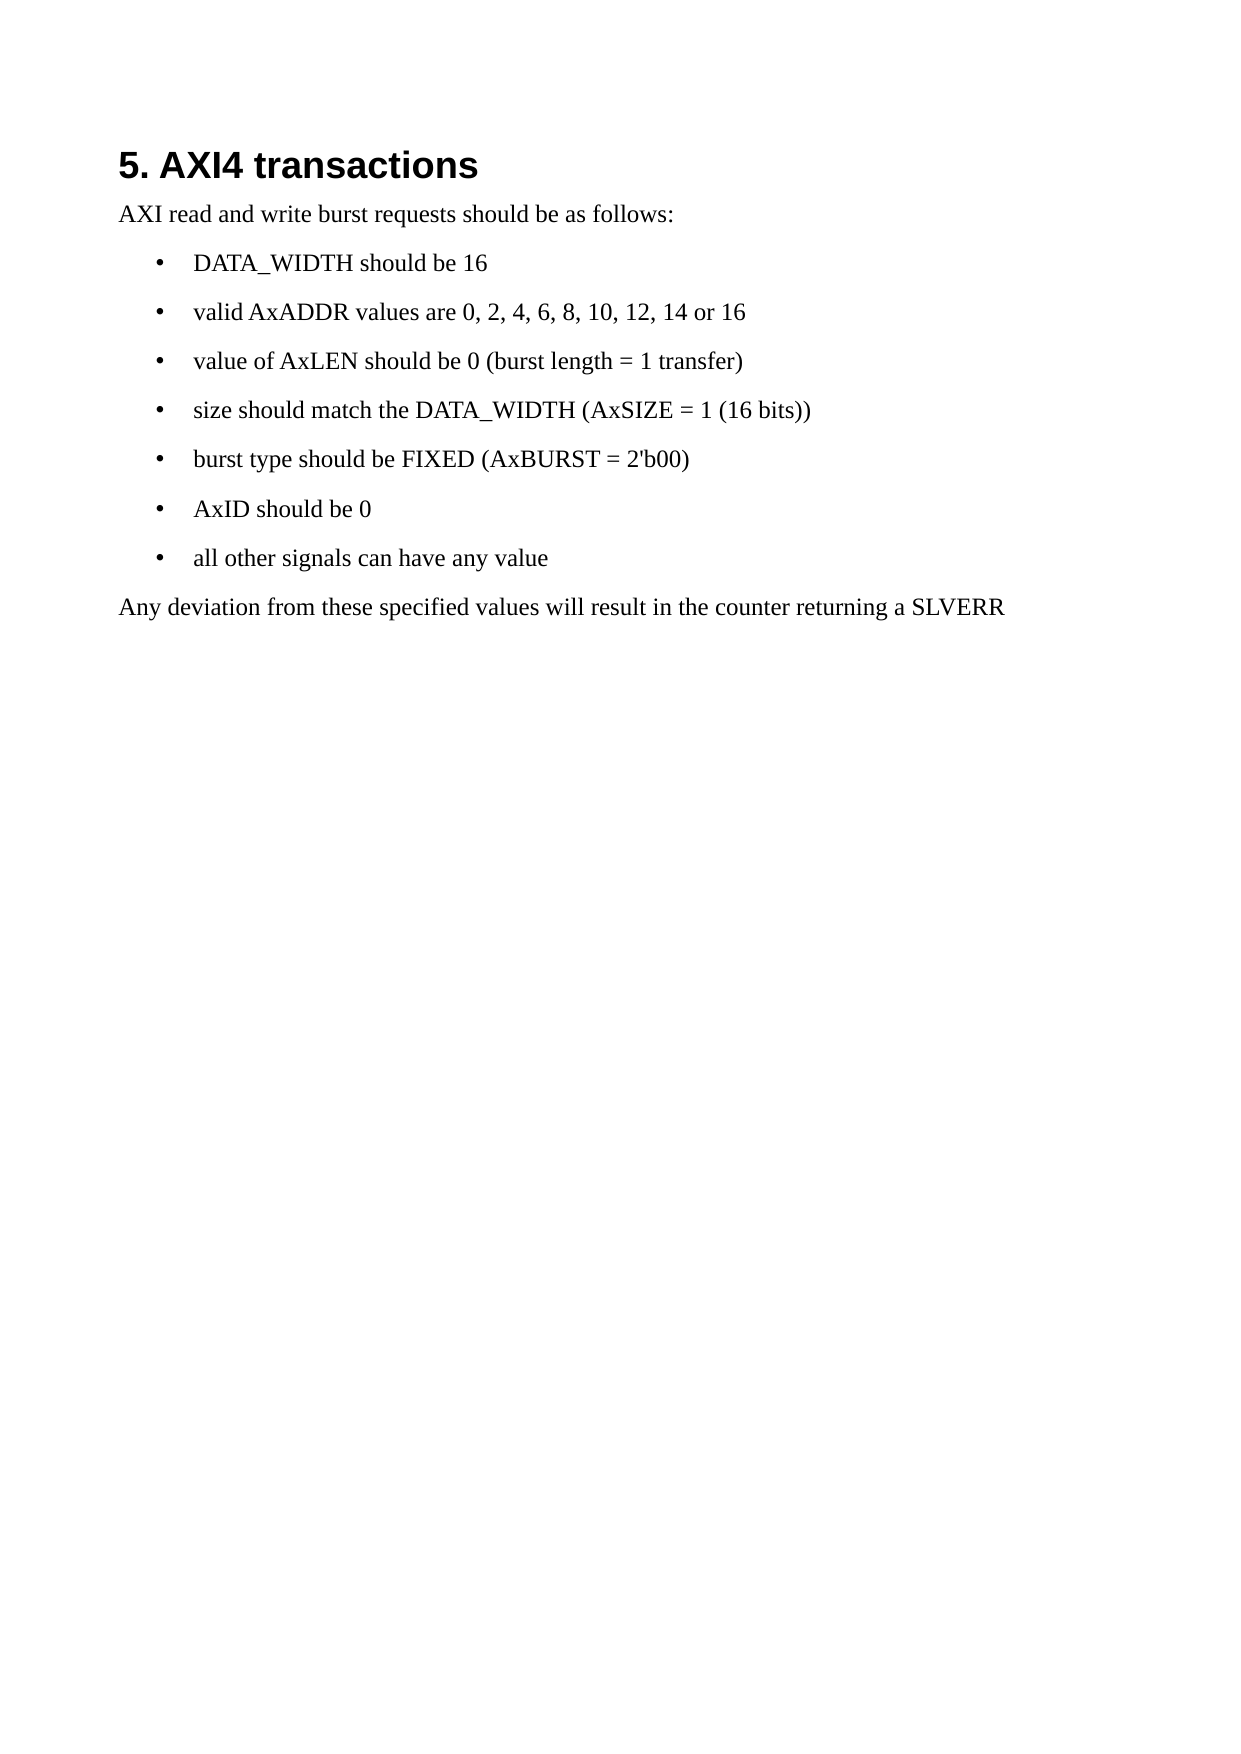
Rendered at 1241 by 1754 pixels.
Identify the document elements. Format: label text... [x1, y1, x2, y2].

list valid AxADDR values are 0, 2, 4, 6, 8, 10, 12, 14 or 16 [156, 297, 1122, 326]
list burst type should be FIXED (AxBURST = 2'b00) [156, 444, 1122, 473]
text AXI read and write burst requests should be as follows: [118, 199, 1122, 228]
list size should match the DATA_WIDTH (AxSIZE = 1 (16 bits)) [156, 396, 1122, 424]
list AxID should be 0 [156, 494, 1122, 522]
list DATA_WIDTH should be 16 [156, 248, 1122, 277]
list value of AxLEN should be 0 (burst length = 1 transfer) [156, 346, 1122, 375]
list all other signals can have any value [156, 543, 1122, 571]
text Any deviation from these specified values will result in the counter returning a SLVERR [118, 592, 1122, 621]
subtitle 5. AXI4 transactions [118, 143, 1122, 187]
